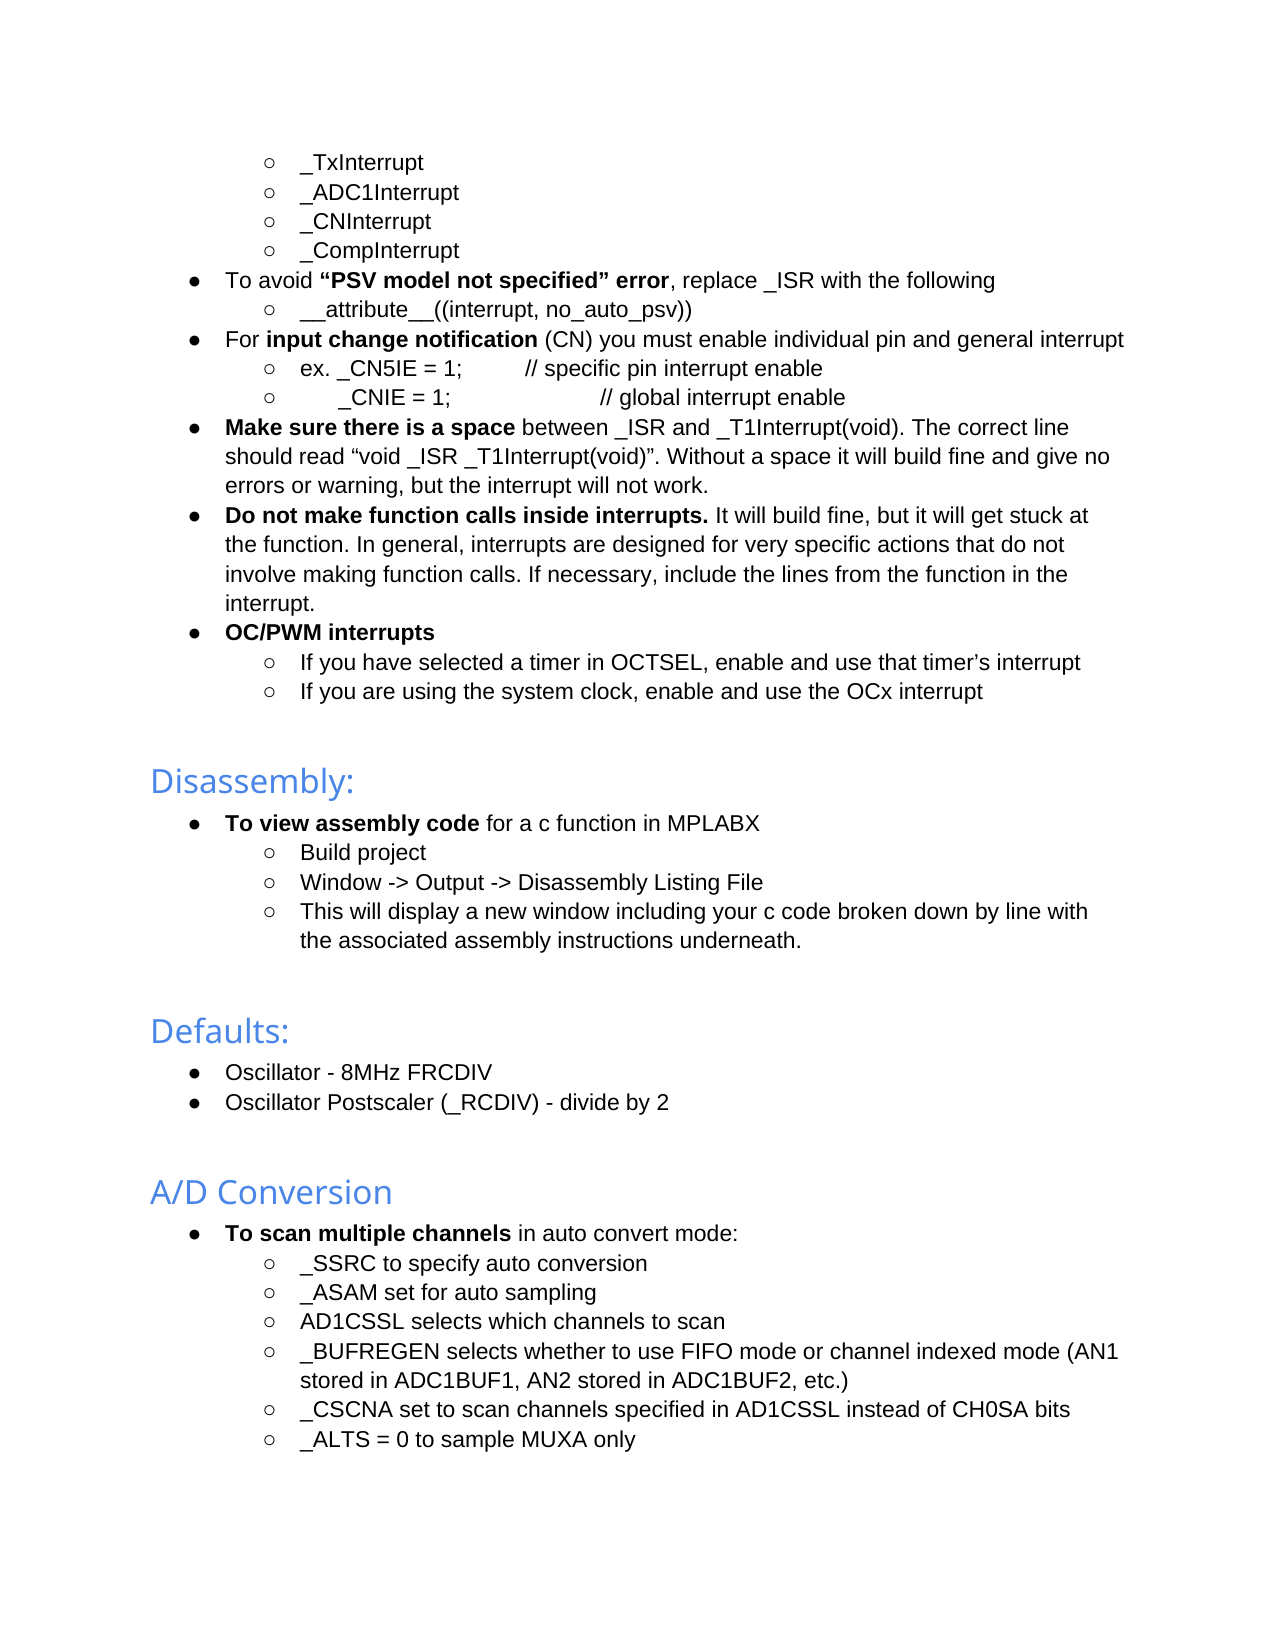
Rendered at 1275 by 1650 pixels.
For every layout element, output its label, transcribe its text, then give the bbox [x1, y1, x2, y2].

list _ASAM set for auto sampling [262, 1280, 1125, 1305]
list If you are using the system clock, enable and use the OCx interrupt [262, 679, 1125, 704]
list To avoid “PSV model not specified” error, replace _ISR with the following [187, 267, 1125, 293]
subtitle Disassembly: [150, 758, 1125, 804]
list Do not make function calls inside interrupts. It will build fine, but it will get stuck at the function. In general, interrupts are designed for very specific actions that do not involve making function calls. If necessary, include the lines from the function in the interrupt. [187, 502, 1125, 616]
list If you have selected a timer in OCTSEL, enable and use that timer’s interrupt [262, 649, 1125, 675]
subtitle Defaults: [150, 1008, 1125, 1053]
list Window -> Output -> Disassembly Listing File [262, 869, 1125, 895]
list _CNIE = 1; // global interrupt enable [262, 385, 1125, 411]
list This will display a new window including your c code broken down by line with the associated assembly instructions underneath. [262, 899, 1125, 954]
list ex. _CN5IE = 1; // specific pin interrupt enable [262, 356, 1125, 381]
list AD1CSSL selects which channels to scan [262, 1309, 1125, 1335]
list _TxInterrupt [262, 150, 1125, 176]
list _ALTS = 0 to sample MUXA only [262, 1427, 1125, 1452]
list _ADC1Interrupt [262, 179, 1125, 205]
list _CNInterrupt [262, 209, 1125, 234]
list OC/PWM interrupts [187, 620, 1125, 646]
list _CompInterrupt [262, 238, 1125, 264]
list Oscillator - 8MHz FRCDIV [187, 1060, 1125, 1085]
list _CSCNA set to scan channels specified in AD1CSSL instead of CH0SA bits [262, 1397, 1125, 1423]
list __attribute__((interrupt, no_auto_psv)) [262, 297, 1125, 322]
list To view assembly code for a c function in MPLABX [187, 811, 1125, 836]
list For input change notification (CN) you must enable individual pin and general interrupt [187, 326, 1125, 352]
list Oscillator Postscaler (_RCDIV) - divide by 2 [187, 1089, 1125, 1115]
list Make sure there is a space between _ISR and _T1Interrupt(void). The correct line should read “void _ISR _T1Interrupt(void)”. Without a space it will build fine and give no errors or warning, but the interrupt will not work. [187, 414, 1125, 499]
list To scan multiple channels in auto convert mode: [187, 1221, 1125, 1247]
list Build project [262, 840, 1125, 866]
list _SSRC to specify auto conversion [262, 1250, 1125, 1276]
list _BUFREGEN selects whether to use FIFO mode or channel indexed mode (AN1 stored in ADC1BUF1, AN2 stored in ADC1BUF2, etc.) [262, 1338, 1125, 1393]
subtitle A/D Conversion [150, 1169, 1125, 1214]
